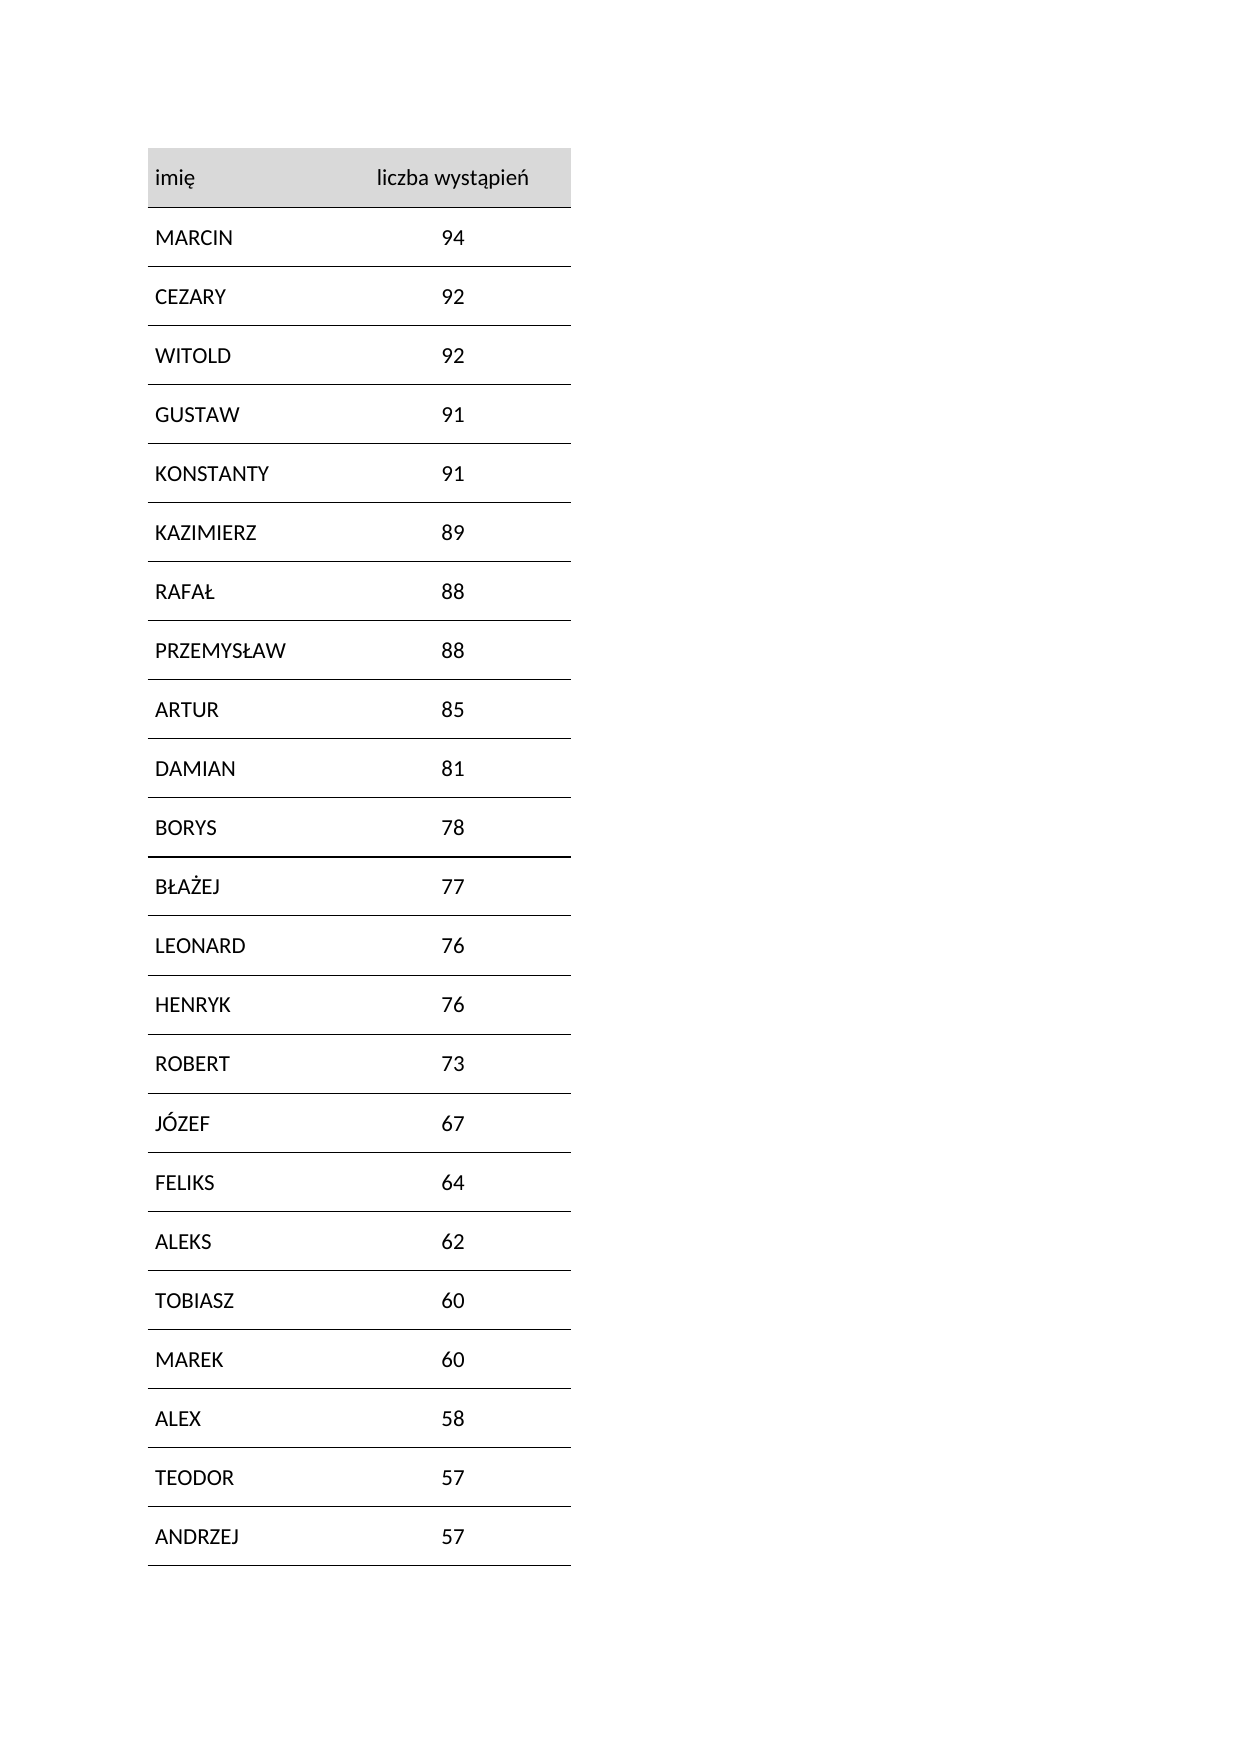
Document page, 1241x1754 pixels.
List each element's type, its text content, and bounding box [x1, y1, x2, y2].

table_cell 91 [335, 385, 571, 443]
table_cell 62 [335, 1212, 571, 1270]
table_cell TOBIASZ [148, 1271, 335, 1329]
table_cell LEONARD [148, 916, 335, 974]
table_header imię [148, 148, 335, 207]
table_cell WITOLD [148, 326, 335, 384]
table_cell ALEKS [148, 1212, 335, 1270]
table_cell 92 [335, 326, 571, 384]
table_cell 73 [335, 1035, 571, 1093]
table_cell FELIKS [148, 1153, 335, 1211]
table_cell 60 [335, 1271, 571, 1329]
table_cell 81 [335, 739, 571, 797]
table_cell 60 [335, 1330, 571, 1388]
table_cell 57 [335, 1507, 571, 1565]
table_cell 77 [335, 858, 571, 915]
table_cell HENRYK [148, 976, 335, 1033]
table_cell JÓZEF [148, 1094, 335, 1152]
table_cell 64 [335, 1153, 571, 1211]
table_cell KONSTANTY [148, 444, 335, 502]
table_cell 78 [335, 798, 571, 856]
table_cell 58 [335, 1389, 571, 1447]
table_cell 89 [335, 503, 571, 561]
table_cell DAMIAN [148, 739, 335, 797]
table_cell 88 [335, 621, 571, 679]
table_cell 94 [335, 208, 571, 266]
table_cell MAREK [148, 1330, 335, 1388]
table_cell 76 [335, 976, 571, 1033]
table_cell PRZEMYSŁAW [148, 621, 335, 679]
table_cell 67 [335, 1094, 571, 1152]
table_cell GUSTAW [148, 385, 335, 443]
table_cell 76 [335, 916, 571, 974]
table_cell 91 [335, 444, 571, 502]
table_cell ALEX [148, 1389, 335, 1447]
table_cell MARCIN [148, 208, 335, 266]
table_cell 85 [335, 680, 571, 738]
table_cell ARTUR [148, 680, 335, 738]
table_cell TEODOR [148, 1448, 335, 1506]
table_cell BŁAŻEJ [148, 858, 335, 915]
table_cell 92 [335, 267, 571, 325]
table_header liczba wystąpień [335, 148, 571, 207]
table_cell ROBERT [148, 1035, 335, 1093]
table_cell RAFAŁ [148, 562, 335, 620]
table_cell ANDRZEJ [148, 1507, 335, 1565]
table_cell CEZARY [148, 267, 335, 325]
table_cell 57 [335, 1448, 571, 1506]
table_cell BORYS [148, 798, 335, 856]
table_cell 88 [335, 562, 571, 620]
table_cell KAZIMIERZ [148, 503, 335, 561]
